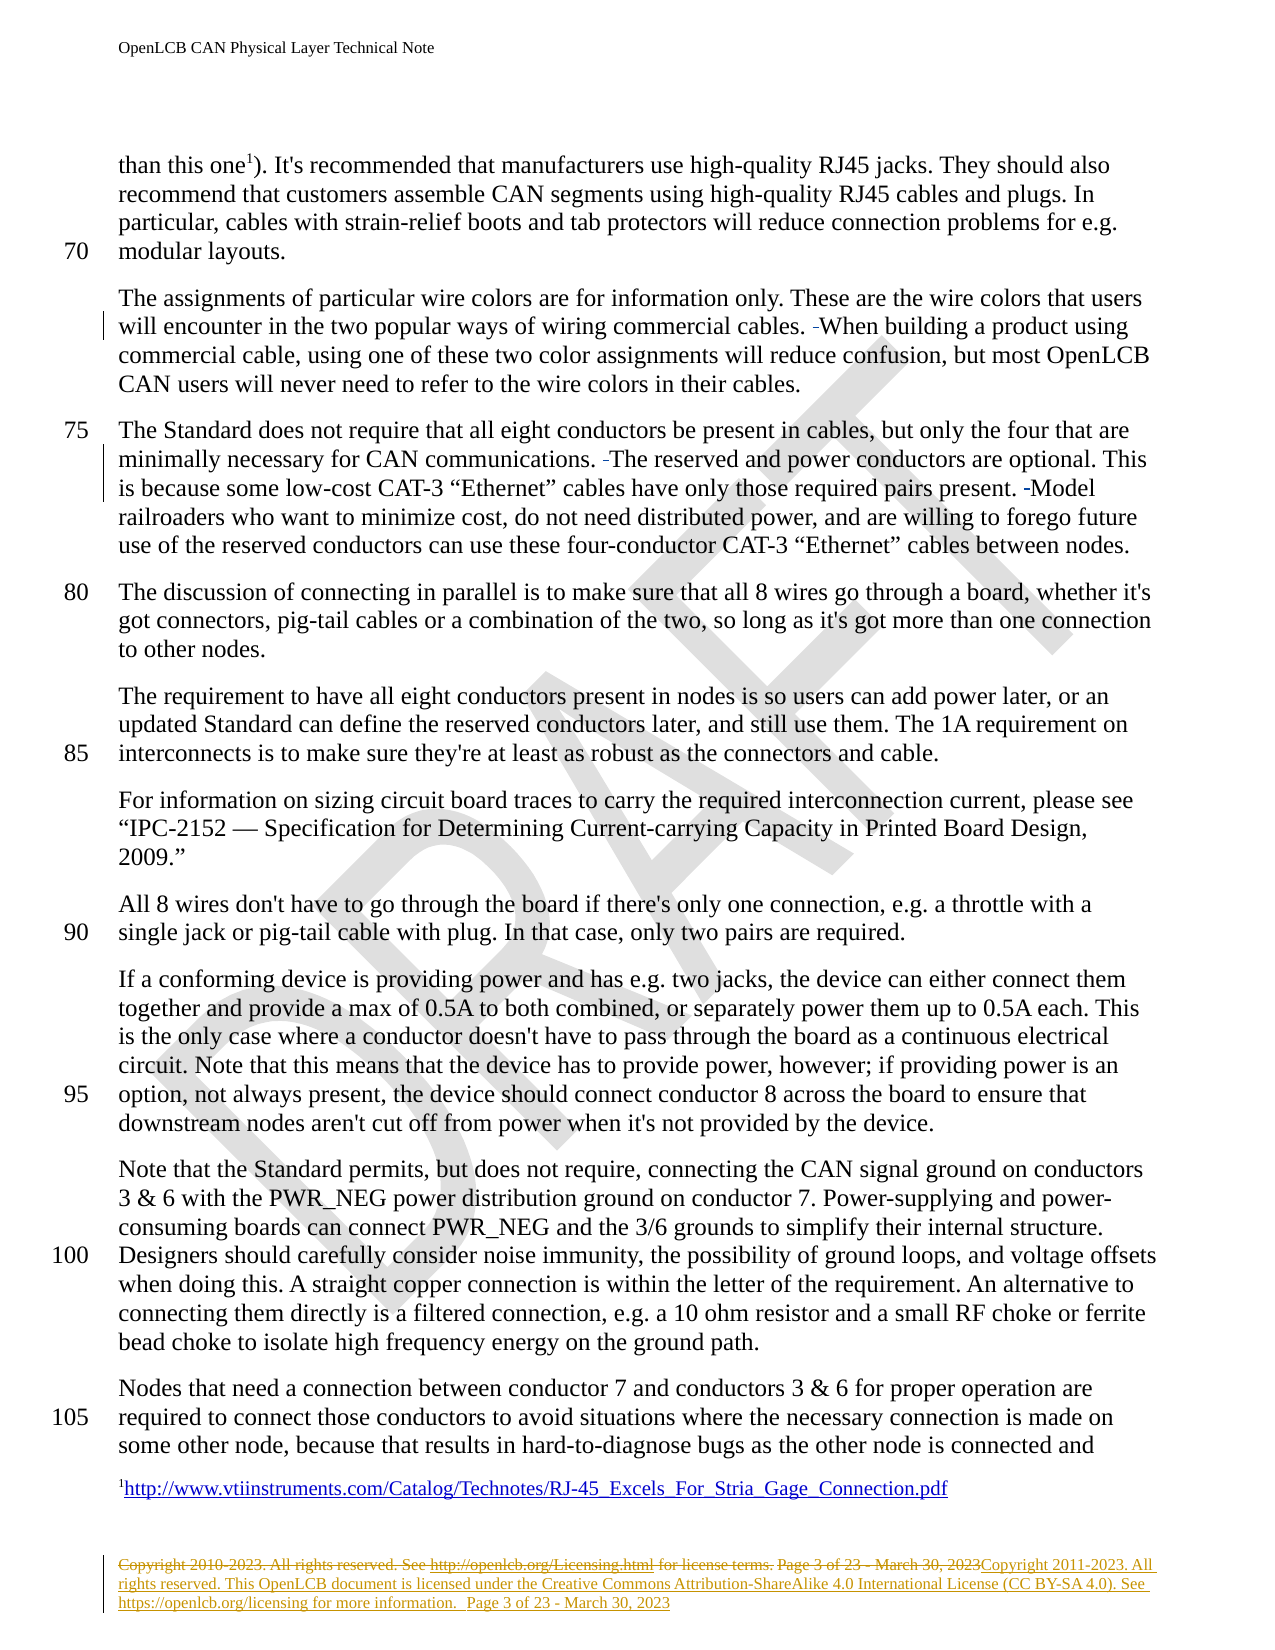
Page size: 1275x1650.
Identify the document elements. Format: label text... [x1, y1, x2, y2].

text The assignments of particular wire colors are for information only. These are the wire colors that users will encounter in the two popular ways of wiring commercial cables. When building a product using commercial cable, using one of these two color assignments will reduce confusion, but most OpenLCB CAN users will never need to refer to the wire colors in their cables. [118, 283, 1157, 398]
text The Standard does not require that all eight conductors be present in cables, but only the four that are minimally necessary for CAN communications. The reserved and power conductors are optional. This is because some low-cost CAT-3 “Ethernet” cables have only those required pairs present. Model railroaders who want to minimize cost, do not need distributed power, and are willing to forego future use of the reserved conductors can use these four-conductor CAT-3 “Ethernet” cables between nodes. [118, 415, 954, 559]
text If a conforming device is providing power and has e.g. two jacks, the device can either connect them together and provide a max of 0.5A to both combined, or separately power them up to 0.5A each. This is the only case where a conductor doesn't have to pass through the board as a continuous electrical circuit. Note that this means that the device has to provide power, however; if providing power is an option, not always present, the device should connect conductor 8 across the board to ensure that downstream nodes aren't cut off from power when it's not provided by the device. [118, 964, 541, 1136]
text All 8 wires don't have to go through the board if there's only one connection, e.g. a throttle with a single jack or pig-tail cable with plug. In that case, only two pairs are required. [542, 889, 668, 946]
text The requirement to have all eight conductors present in nodes is so users can add power later, or an updated Standard can define the reserved conductors later, and still use them. The 1A requirement on interconnects is to make sure they're at least as robust as the connectors and cable. [118, 681, 563, 767]
text Nodes that need a connection between conductor 7 and conductors 3 & 6 for proper operation are required to connect those conductors to avoid situations where the necessary connection is made on some other node, because that results in hard-to-diagnose bugs as the other node is connected and [118, 1373, 1157, 1459]
text All 8 wires don't have to go through the board if there's only one connection, e.g. a throttle with a single jack or pig-tail cable with plug. In that case, only two pairs are required. [118, 889, 351, 946]
text If a conforming device is providing power and has e.g. two jacks, the device can either connect them together and provide a max of 0.5A to both combined, or separately power them up to 0.5A each. This is the only case where a conductor doesn't have to pass through the board as a continuous electrical circuit. Note that this means that the device has to provide power, however; if providing power is an option, not always present, the device should connect conductor 8 across the board to ensure that downstream nodes aren't cut off from power when it's not provided by the device. [197, 1021, 426, 1136]
text The discussion of connecting in parallel is to make sure that all 8 wires go through a board, whether it's got connectors, pig-tail cables or a combination of the two, so long as it's got more than one connection to other nodes. [677, 577, 1157, 663]
text The requirement to have all eight conductors present in nodes is so users can add power later, or an updated Standard can define the reserved conductors later, and still use them. The 1A requirement on interconnects is to make sure they're at least as robust as the connectors and cable. [565, 681, 804, 767]
text For information on sizing circuit board traces to carry the required interconnection current, please see “IPC-2152 — Specification for Determining Current-carrying Capacity in Printed Board Design, 2009.” [695, 823, 823, 871]
text All 8 wires don't have to go through the board if there's only one connection, e.g. a throttle with a single jack or pig-tail cable with plug. In that case, only two pairs are required. [361, 889, 515, 946]
text For information on sizing circuit board traces to carry the required interconnection current, please see “IPC-2152 — Specification for Determining Current-carrying Capacity in Printed Board Design, 2009.” [608, 785, 703, 859]
text All 8 wires don't have to go through the board if there's only one connection, e.g. a throttle with a single jack or pig-tail cable with plug. In that case, only two pairs are required. [673, 889, 1157, 946]
text For information on sizing circuit board traces to carry the required interconnection current, please see “IPC-2152 — Specification for Determining Current-carrying Capacity in Printed Board Design, 2009.” [118, 785, 624, 871]
text For information on sizing circuit board traces to carry the required interconnection current, please see “IPC-2152 — Specification for Determining Current-carrying Capacity in Printed Board Design, 2009.” [740, 785, 1157, 871]
text Note that the Standard permits, but does not require, connecting the CAN signal ground on conductors 3 & 6 with the PWR_NEG power distribution ground on conductor 7. Power-supplying and power-consuming boards can connect PWR_NEG and the 3/6 grounds to simplify their internal structure. Designers should carefully consider noise immunity, the possibility of ground loops, and voltage offsets when doing this. A straight copper connection is within the letter of the requirement. An alternative to connecting them directly is a filtered connection, e.g. a 10 ohm resistor and a small RF choke or ferrite bead choke to isolate high frequency energy on the ground path. [118, 1154, 1157, 1355]
text The Standard does not require that all eight conductors be present in cables, but only the four that are minimally necessary for CAN communications. The reserved and power conductors are optional. This is because some low-cost CAT-3 “Ethernet” cables have only those required pairs present. Model railroaders who want to minimize cost, do not need distributed power, and are willing to forego future use of the reserved conductors can use these four-conductor CAT-3 “Ethernet” cables between nodes. [857, 415, 1157, 559]
text If a conforming device is providing power and has e.g. two jacks, the device can either connect them together and provide a max of 0.5A to both combined, or separately power them up to 0.5A each. This is the only case where a conductor doesn't have to pass through the board as a continuous electrical circuit. Note that this means that the device has to provide power, however; if providing power is an option, not always present, the device should connect conductor 8 across the board to ensure that downstream nodes aren't cut off from power when it's not provided by the device. [478, 964, 1157, 1136]
text The requirement to have all eight conductors present in nodes is so users can add power later, or an updated Standard can define the reserved conductors later, and still use them. The 1A requirement on interconnects is to make sure they're at least as robust as the connectors and cable. [796, 681, 1157, 767]
text High-quality RJ45 connections are reliable even after thousands of connections and disconnections. (c.f. An HP survey of RJ45 use as a strain gauge connector, a much more demanding application than this one). It's recommended that manufacturers use high-quality RJ45 jacks. They should also recommend that customers assemble CAN segments using high-quality RJ45 cables and plugs. In particular, cables with strain-relief boots and tab protectors will reduce connection problems for e.g. modular layouts. [118, 150, 1157, 265]
text The discussion of connecting in parallel is to make sure that all 8 wires go through a board, whether it's got connectors, pig-tail cables or a combination of the two, so long as it's got more than one connection to other nodes. [118, 577, 700, 663]
text http://www.vtiinstruments.com/Catalog/Technotes/RJ-45_Excels_For_Stria_Gage_Connection.pdf [118, 1476, 1157, 1500]
